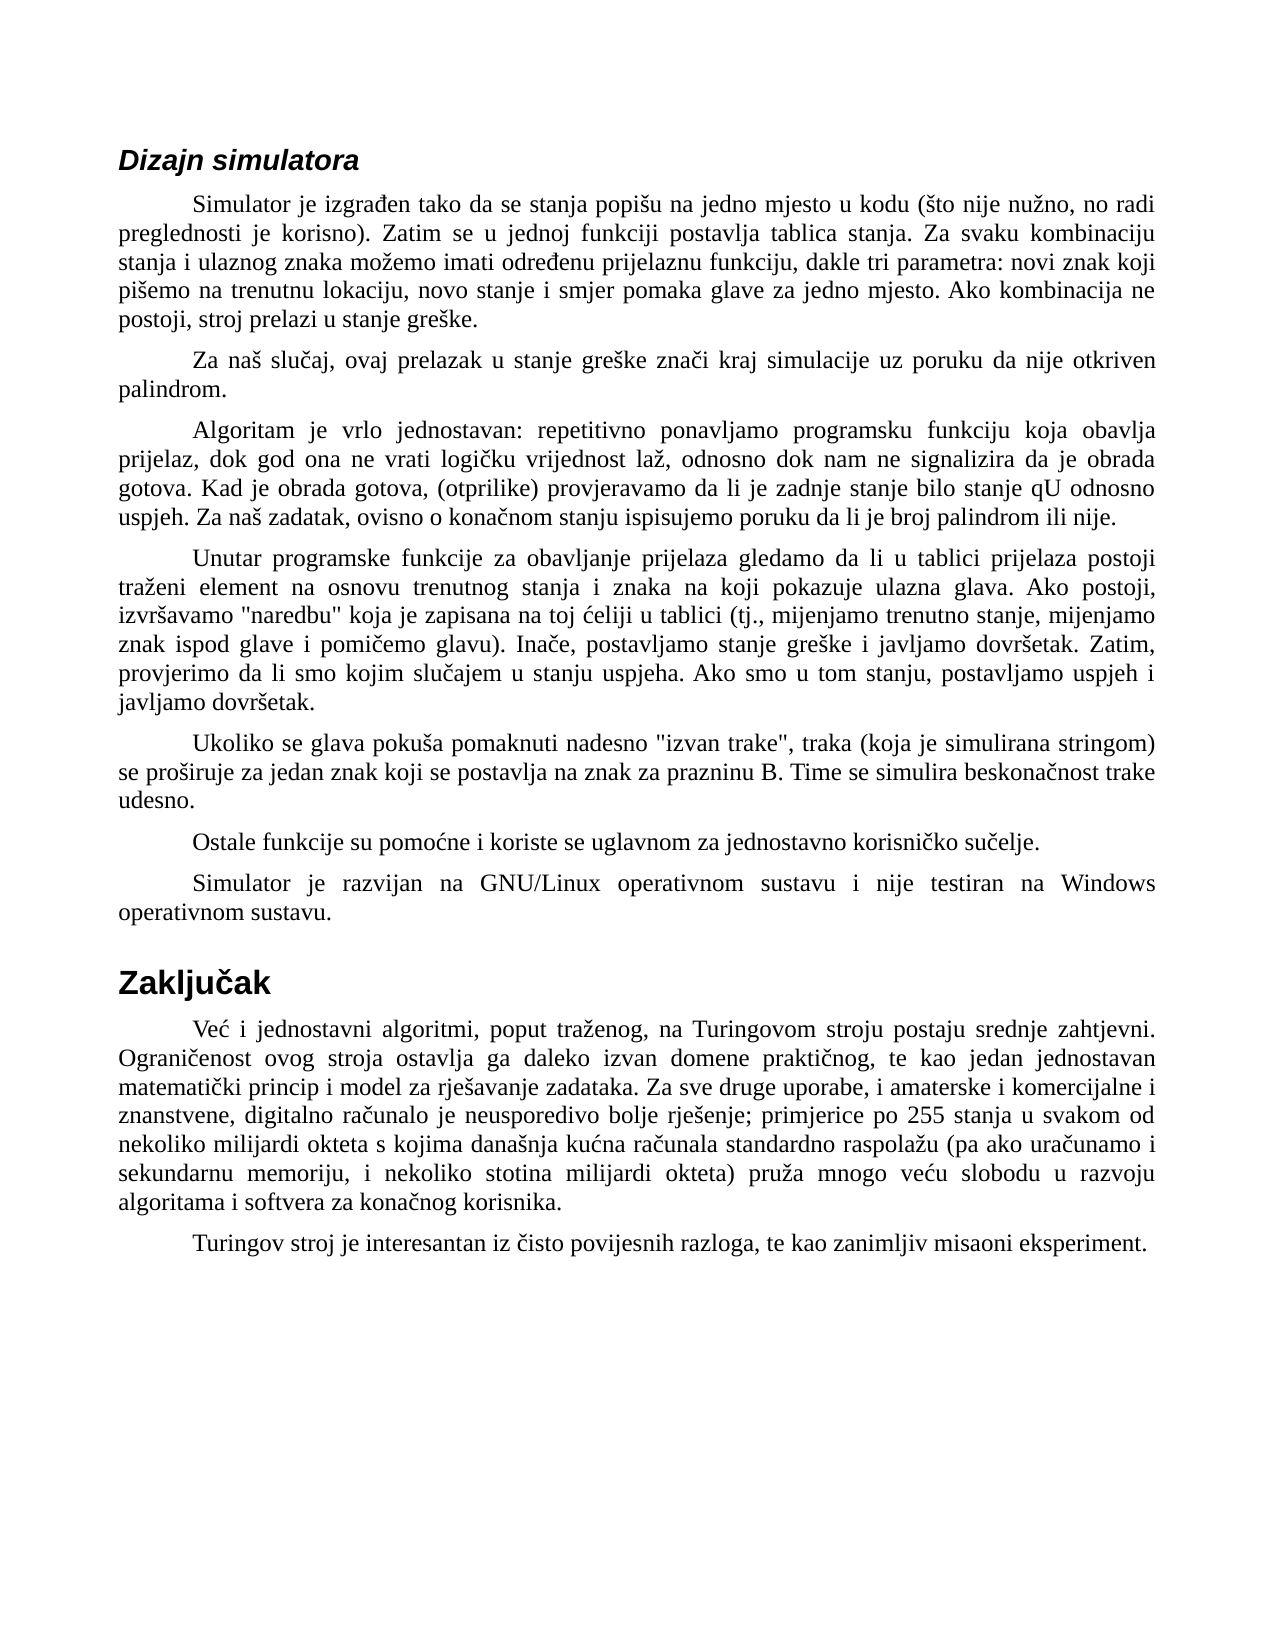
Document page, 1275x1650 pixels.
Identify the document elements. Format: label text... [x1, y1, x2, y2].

text Ukoliko se glava pokuša pomaknuti nadesno "izvan trake", traka (koja je simulirana stringom) se proširuje za jedan znak koji se postavlja na znak za prazninu B. Time se simulira beskonačnost trake udesno. [118, 728, 1157, 814]
text Simulator je izgrađen tako da se stanja popišu na jedno mjesto u kodu (što nije nužno, no radi preglednosti je korisno). Zatim se u jednoj funkciji postavlja tablica stanja. Za svaku kombinaciju stanja i ulaznog znaka možemo imati određenu prijelaznu funkciju, dakle tri parametra: novi znak koji pišemo na trenutnu lokaciju, novo stanje i smjer pomaka glave za jedno mjesto. Ako kombinacija ne postoji, stroj prelazi u stanje greške. [118, 189, 1157, 333]
subtitle Dizajn simulatora [118, 143, 1157, 177]
subtitle Zaključak [118, 963, 1157, 1002]
text Algoritam je vrlo jednostavan: repetitivno ponavljamo programsku funkciju koja obavlja prijelaz, dok god ona ne vrati logičku vrijednost laž, odnosno dok nam ne signalizira da je obrada gotova. Kad je obrada gotova, (otprilike) provjeravamo da li je zadnje stanje bilo stanje qU odnosno uspjeh. Za naš zadatak, ovisno o konačnom stanju ispisujemo poruku da li je broj palindrom ili nije. [118, 415, 1157, 530]
text Ostale funkcije su pomoćne i koriste se uglavnom za jednostavno korisničko sučelje. [118, 827, 1157, 855]
text Već i jednostavni algoritmi, poput traženog, na Turingovom stroju postaju srednje zahtjevni. Ograničenost ovog stroja ostavlja ga daleko izvan domene praktičnog, te kao jedan jednostavan matematički princip i model za rješavanje zadataka. Za sve druge uporabe, i amaterske i komercijalne i znanstvene, digitalno računalo je neusporedivo bolje rješenje; primjerice po 255 stanja u svakom od nekoliko milijardi okteta s kojima današnja kućna računala standardno raspolažu (pa ako uračunamo i sekundarnu memoriju, i nekoliko stotina milijardi okteta) pruža mnogo veću slobodu u razvoju algoritama i softvera za konačnog korisnika. [118, 1014, 1157, 1215]
text Simulator je razvijan na GNU/Linux operativnom sustavu i nije testiran na Windows operativnom sustavu. [118, 868, 1157, 925]
text Unutar programske funkcije za obavljanje prijelaza gledamo da li u tablici prijelaza postoji traženi element na osnovu trenutnog stanja i znaka na koji pokazuje ulazna glava. Ako postoji, izvršavamo "naredbu" koja je zapisana na toj ćeliji u tablici (tj., mijenjamo trenutno stanje, mijenjamo znak ispod glave i pomičemo glavu). Inače, postavljamo stanje greške i javljamo dovršetak. Zatim, provjerimo da li smo kojim slučajem u stanju uspjeha. Ako smo u tom stanju, postavljamo uspjeh i javljamo dovršetak. [118, 543, 1157, 715]
text Za naš slučaj, ovaj prelazak u stanje greške znači kraj simulacije uz poruku da nije otkriven palindrom. [118, 345, 1157, 403]
text Turingov stroj je interesantan iz čisto povijesnih razloga, te kao zanimljiv misaoni eksperiment. [118, 1228, 1157, 1257]
